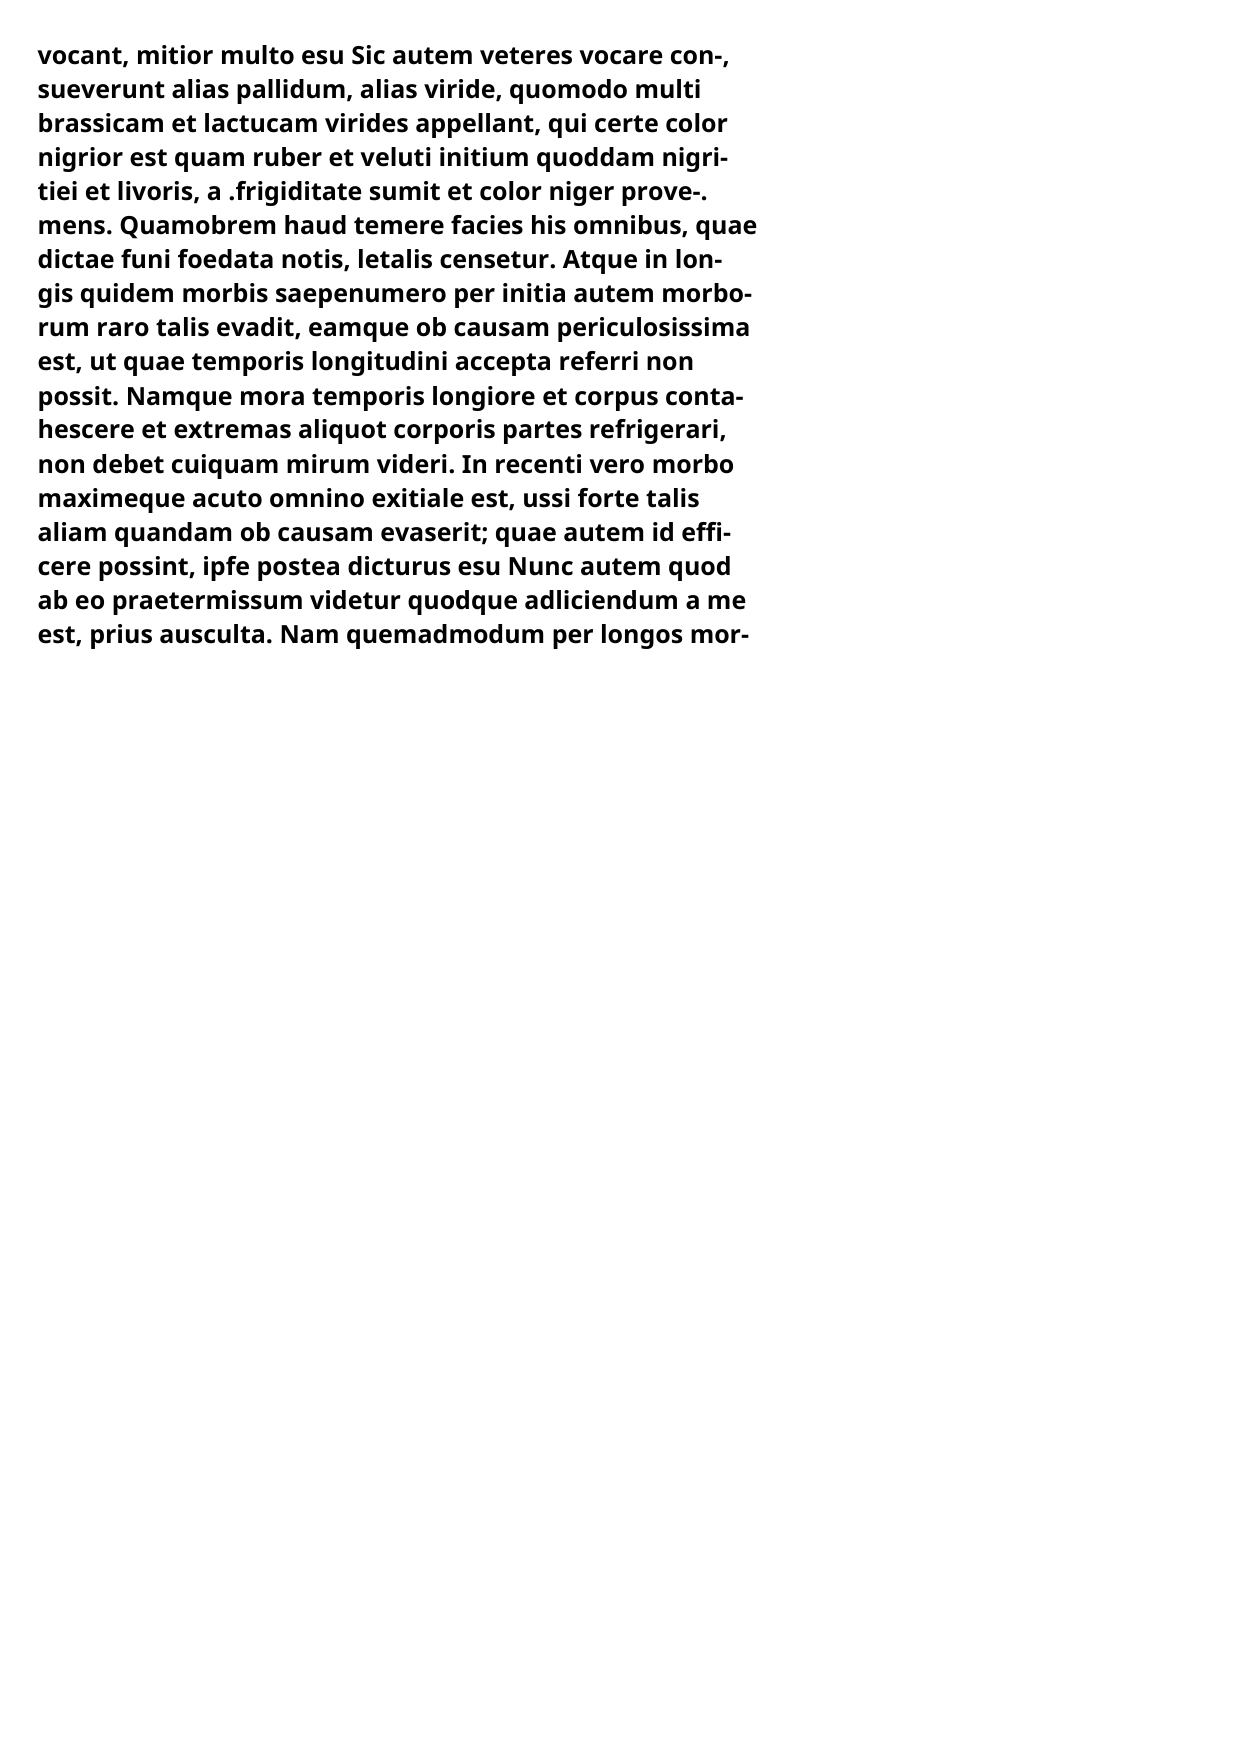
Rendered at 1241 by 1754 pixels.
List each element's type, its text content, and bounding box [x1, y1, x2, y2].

text vocant, mitior multo esu Sic autem veteres vocare con-, sueverunt alias pallidum, alias viride, quomodo multi brassicam et lactucam virides appellant, qui certe color nigrior est quam ruber et veluti initium quoddam nigri- tiei et livoris, a .frigiditate sumit et color niger prove-. mens. Quamobrem haud temere facies his omnibus, quae dictae funi foedata notis, letalis censetur. Atque in lon- gis quidem morbis saepenumero per initia autem morbo- rum raro talis evadit, eamque ob causam periculosissima est, ut quae temporis longitudini accepta referri non possit. Namque mora temporis longiore et corpus conta- hescere et extremas aliquot corporis partes refrigerari, non debet cuiquam mirum videri. In recenti vero morbo maximeque acuto omnino exitiale est, ussi forte talis aliam quandam ob causam evaserit; quae autem id effi- cere possint, ipfe postea dicturus esu Nunc autem quod ab eo praetermissum videtur quodque adliciendum a me est, prius ausculta. Nam quemadmodum per longos mor- [37, 37, 1203, 651]
